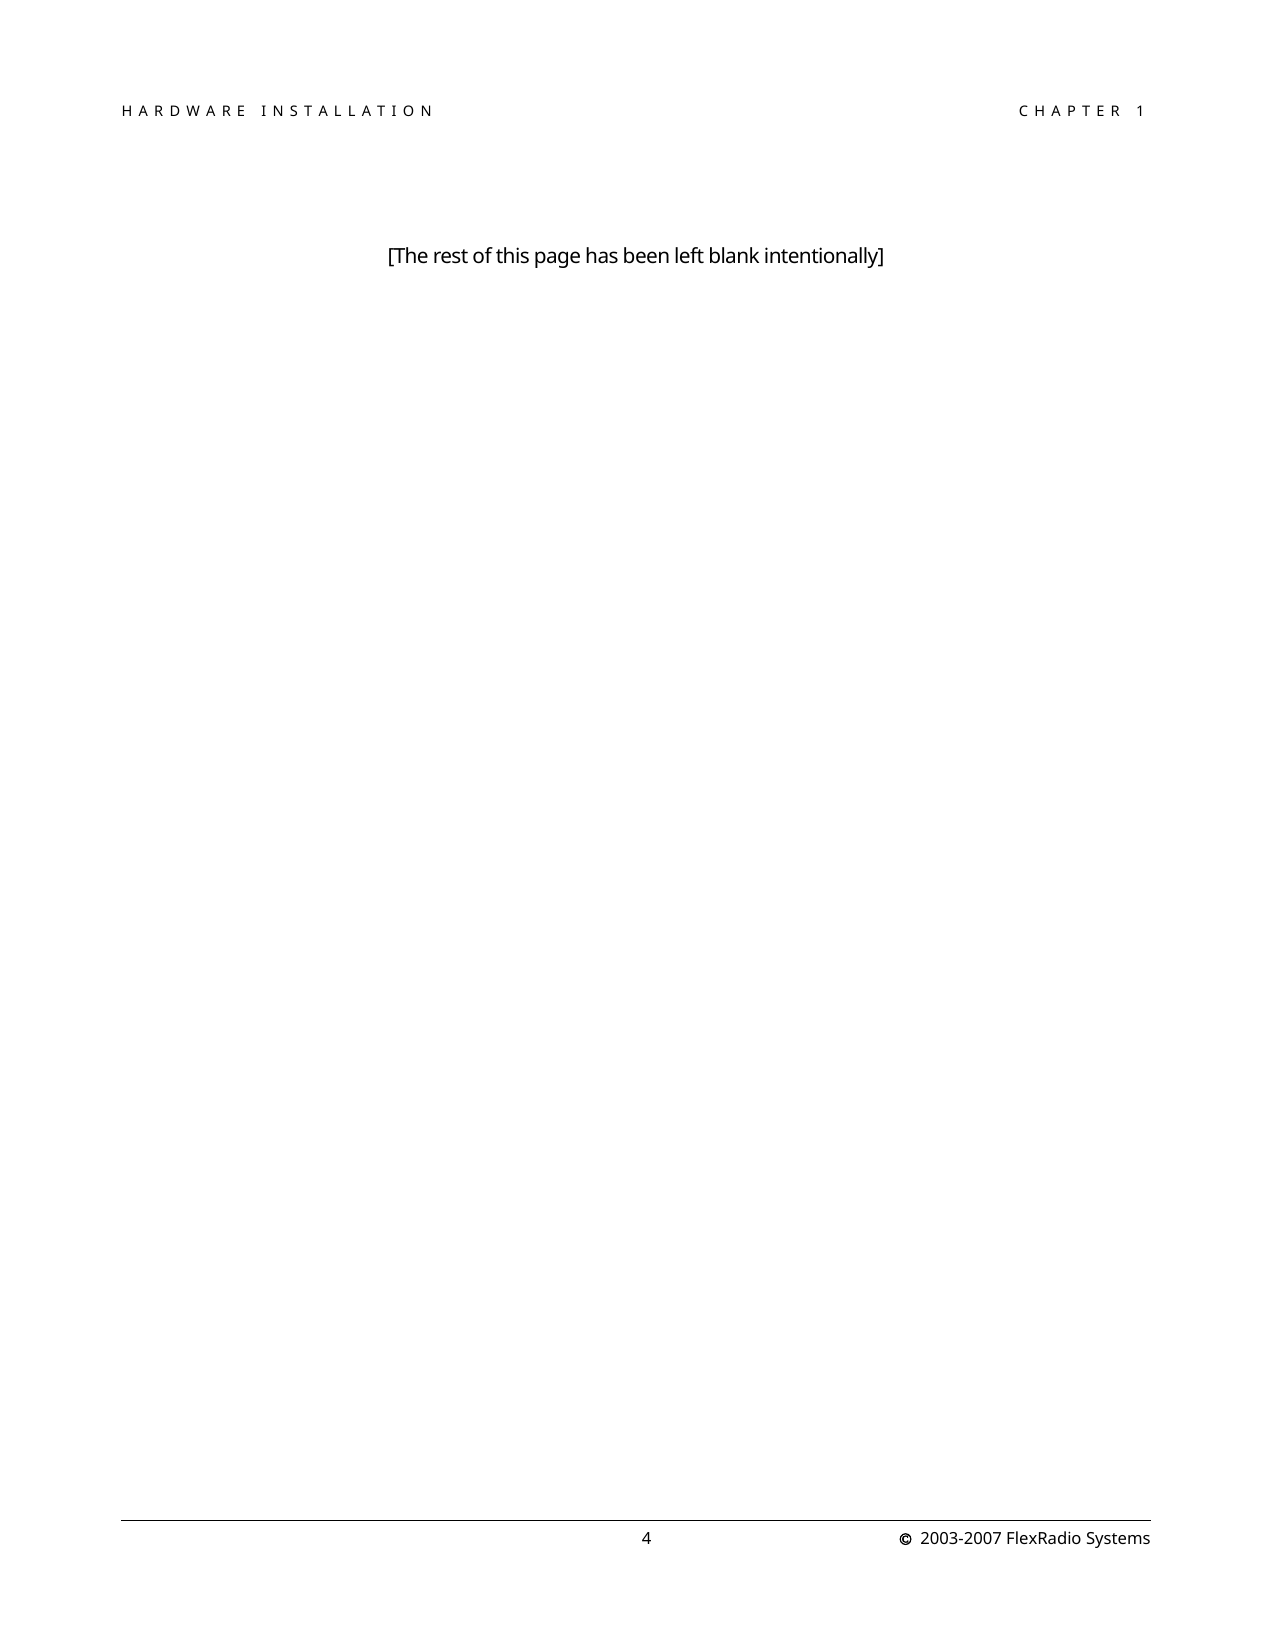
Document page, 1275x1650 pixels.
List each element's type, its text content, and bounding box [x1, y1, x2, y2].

text [The rest of this page has been left blank intentionally] [121, 241, 1151, 269]
